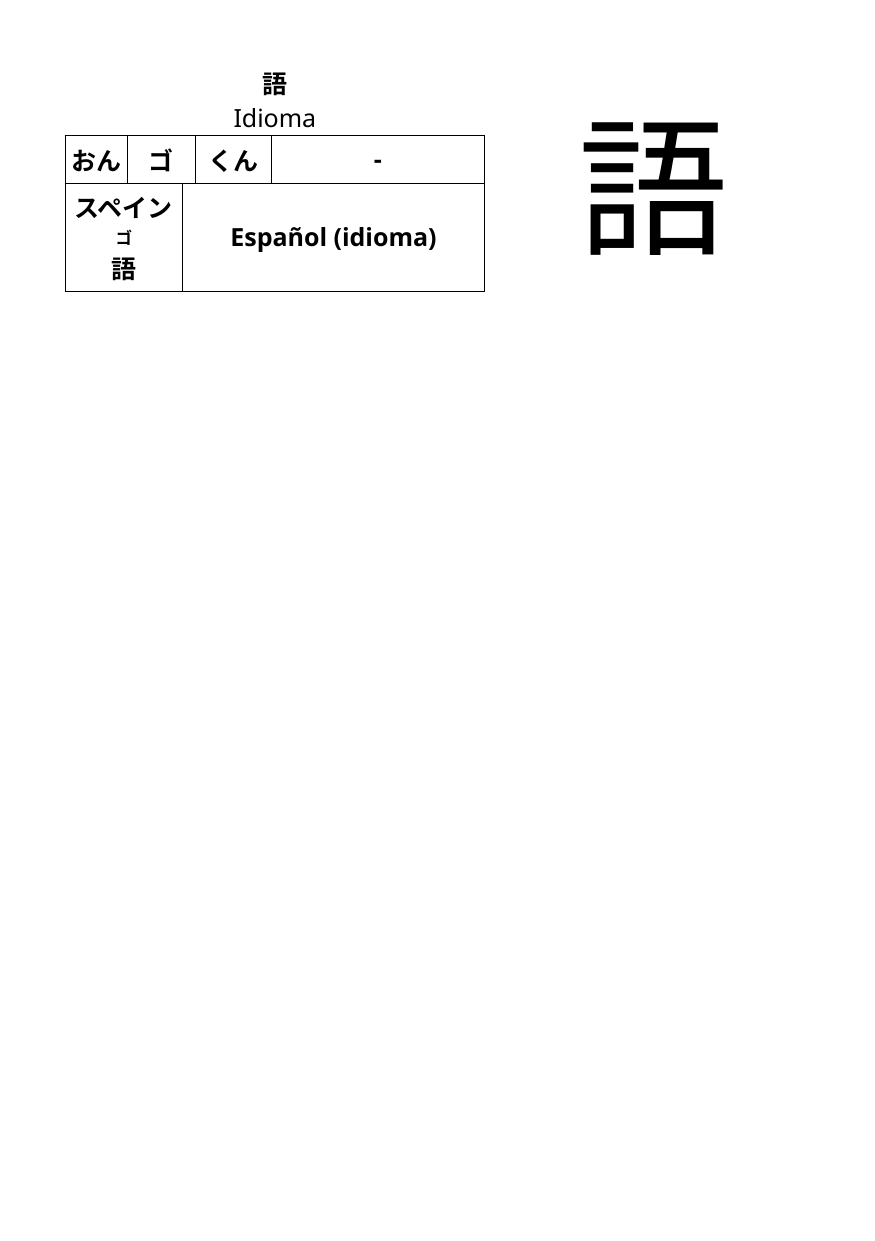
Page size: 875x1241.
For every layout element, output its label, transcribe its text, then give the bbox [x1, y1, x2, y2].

table_cell スペイン語ゴ [66, 184, 182, 291]
table_cell 語 Idioma [59, 59, 490, 297]
table_header - [272, 136, 484, 183]
table_header おん [66, 136, 127, 183]
table_cell Español (idioma) [183, 184, 484, 291]
table_cell 語 [490, 59, 815, 297]
table_header くん [196, 136, 271, 183]
table_header ゴ [128, 136, 195, 183]
